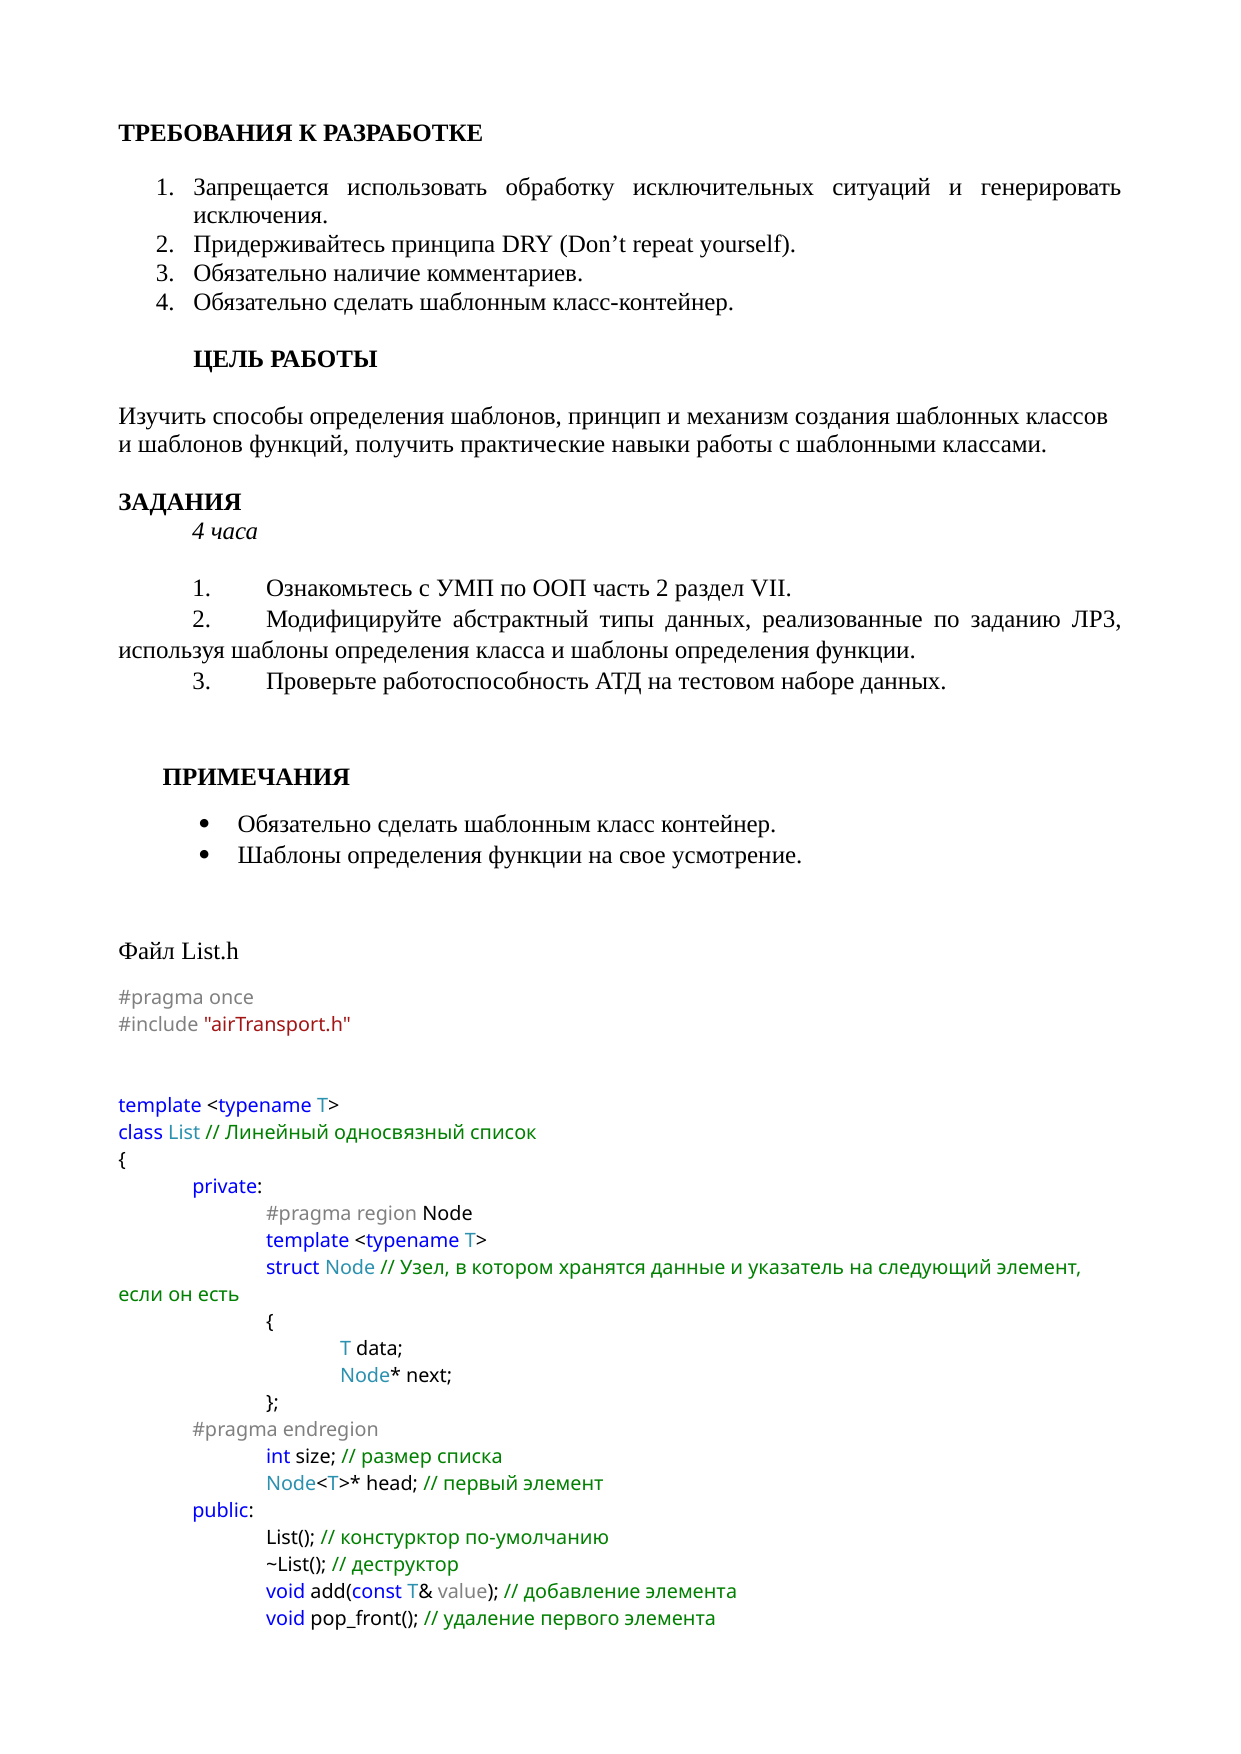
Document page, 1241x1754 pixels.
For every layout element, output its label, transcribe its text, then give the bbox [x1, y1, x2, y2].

list Модифицируйте абстрактный типы данных, реализованные по заданию ЛР3, используя шаблоны определения класса и шаблоны определения функции. [118, 604, 1122, 664]
text { [118, 1307, 1122, 1334]
list Обязательно сделать шаблонным класс-контейнер. [156, 287, 1122, 316]
text List(); // констурктор по-умолчанию [118, 1523, 1122, 1550]
list Проверьте работоспособность АТД на тестовом наборе данных. [118, 666, 1122, 695]
text Node* next; [118, 1361, 1122, 1388]
list Обязательно наличие комментариев. [156, 258, 1122, 287]
text ПРИМЕЧАНИЯ [118, 762, 1122, 791]
text #pragma once [118, 984, 1122, 1011]
text #include "airTransport.h" [118, 1011, 1122, 1038]
text int size; // размер списка [118, 1442, 1122, 1469]
list Запрещается использовать обработку исключительных ситуаций и генерировать исключения. [156, 172, 1122, 229]
text 4 часа [118, 516, 1122, 544]
list Ознакомьтесь с УМП по ООП часть 2 раздел VII. [118, 573, 1122, 602]
text Node<T>* head; // первый элемент [118, 1469, 1122, 1496]
text struct Node // Узел, в котором хранятся данные и указатель на следующий элемент, если он есть [118, 1253, 1122, 1307]
text T data; [118, 1334, 1122, 1361]
text }; [118, 1388, 1122, 1415]
text ТРЕБОВАНИЯ К РАЗРАБОТКЕ [118, 118, 1122, 147]
list Шаблоны определения функции на свое усмотрение. [200, 841, 1122, 869]
list ЦЕЛЬ РАБОТЫ [193, 344, 1122, 373]
text template <typename T> [118, 1226, 1122, 1253]
text void add(const T& value); // добавление элемента [118, 1577, 1122, 1604]
text ЗАДАНИЯ [118, 487, 1122, 516]
text void pop_front(); // удаление первого элемента [118, 1604, 1122, 1631]
text class List // Линейный односвязный список [118, 1118, 1122, 1146]
text { [118, 1146, 1122, 1172]
list Обязательно сделать шаблонным класс контейнер. [200, 809, 1122, 838]
text ~List(); // деструктор [118, 1550, 1122, 1577]
text #pragma region Node [118, 1199, 1122, 1226]
text Изучить способы определения шаблонов, принцип и механизм создания шаблонных классов и шаблонов функций, получить практические навыки работы с шаблонными классами. [118, 401, 1122, 458]
list Придерживайтесь принципа DRY (Don’t repeat yourself). [156, 229, 1122, 258]
text #pragma endregion [118, 1415, 1122, 1442]
text Файл List.h [118, 936, 1122, 965]
text template <typename T> [118, 1092, 1122, 1118]
text private: [118, 1172, 1122, 1199]
text public: [118, 1496, 1122, 1523]
